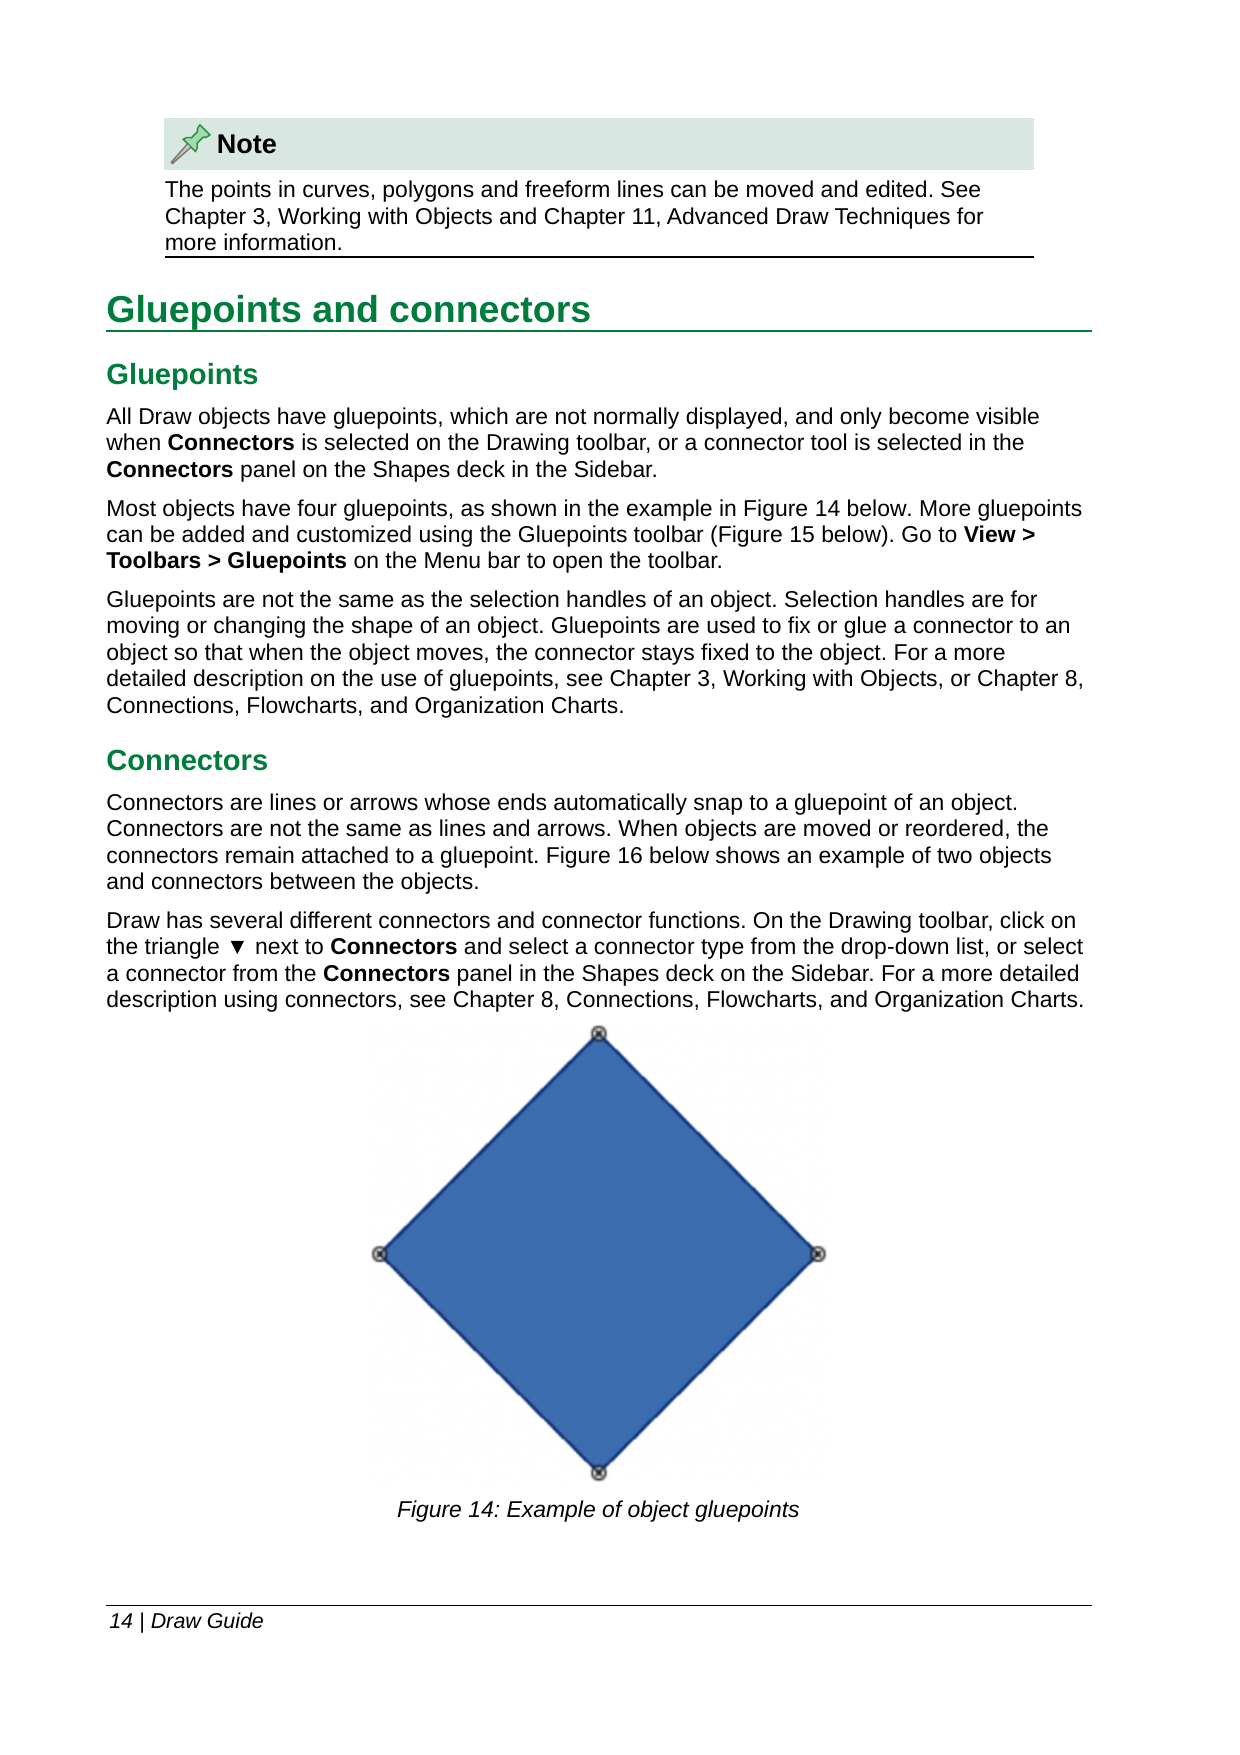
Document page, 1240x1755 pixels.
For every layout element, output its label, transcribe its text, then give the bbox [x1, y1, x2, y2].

text Most objects have four gluepoints, as shown in the example in Figure 14 below. More gluepoints can be added and customized using the Gluepoints toolbar (Figure 15 below). Go to View > Toolbars > Gluepoints on the Menu bar to open the toolbar. [106, 494, 1092, 574]
text Connectors are lines or arrows whose ends automatically snap to a gluepoint of an object. Connectors are not the same as lines and arrows. When objects are moved or reordered, the connectors remain attached to a gluepoint. Figure 16 below shows an example of two objects and connectors between the objects. [106, 789, 1092, 894]
text Gluepoints are not the same as the selection handles of an object. Selection handles are for moving or changing the shape of an object. Gluepoints are used to fix or glue a connector to an object so that when the object moves, the connector stays fixed to the object. For a more detailed description on the use of gluepoints, see Chapter 3, Working with Objects, or Chapter 8, Connections, Flowcharts, and Organization Charts. [106, 586, 1092, 718]
subtitle Gluepoints and connectors [106, 287, 1092, 330]
text The points in curves, polygons and freeform lines can be moved and edited. See Chapter 3, Working with Objects and Chapter 11, Advanced Draw Techniques for more information. [164, 176, 1034, 258]
subtitle Connectors [106, 743, 1092, 776]
text Draw has several different connectors and connector functions. On the Drawing toolbar, click on the triangle ▼ next to Connectors and select a connector type from the drop‑down list, or select a connector from the Connectors panel in the Shapes deck on the Sidebar. For a more detailed description using connectors, see Chapter 8, Connections, Flowcharts, and Organization Charts. [106, 907, 1092, 1012]
picture [370, 1024, 829, 1484]
subtitle Gluepoints [106, 357, 1092, 391]
text All Draw objects have gluepoints, which are not normally displayed, and only become visible when Connectors is selected on the Drawing toolbar, or a connector tool is selected in the Connectors panel on the Shapes deck in the Sidebar. [106, 403, 1092, 482]
text Figure 14: Example of object gluepoints [370, 1496, 828, 1522]
subtitle Note [164, 118, 1034, 170]
